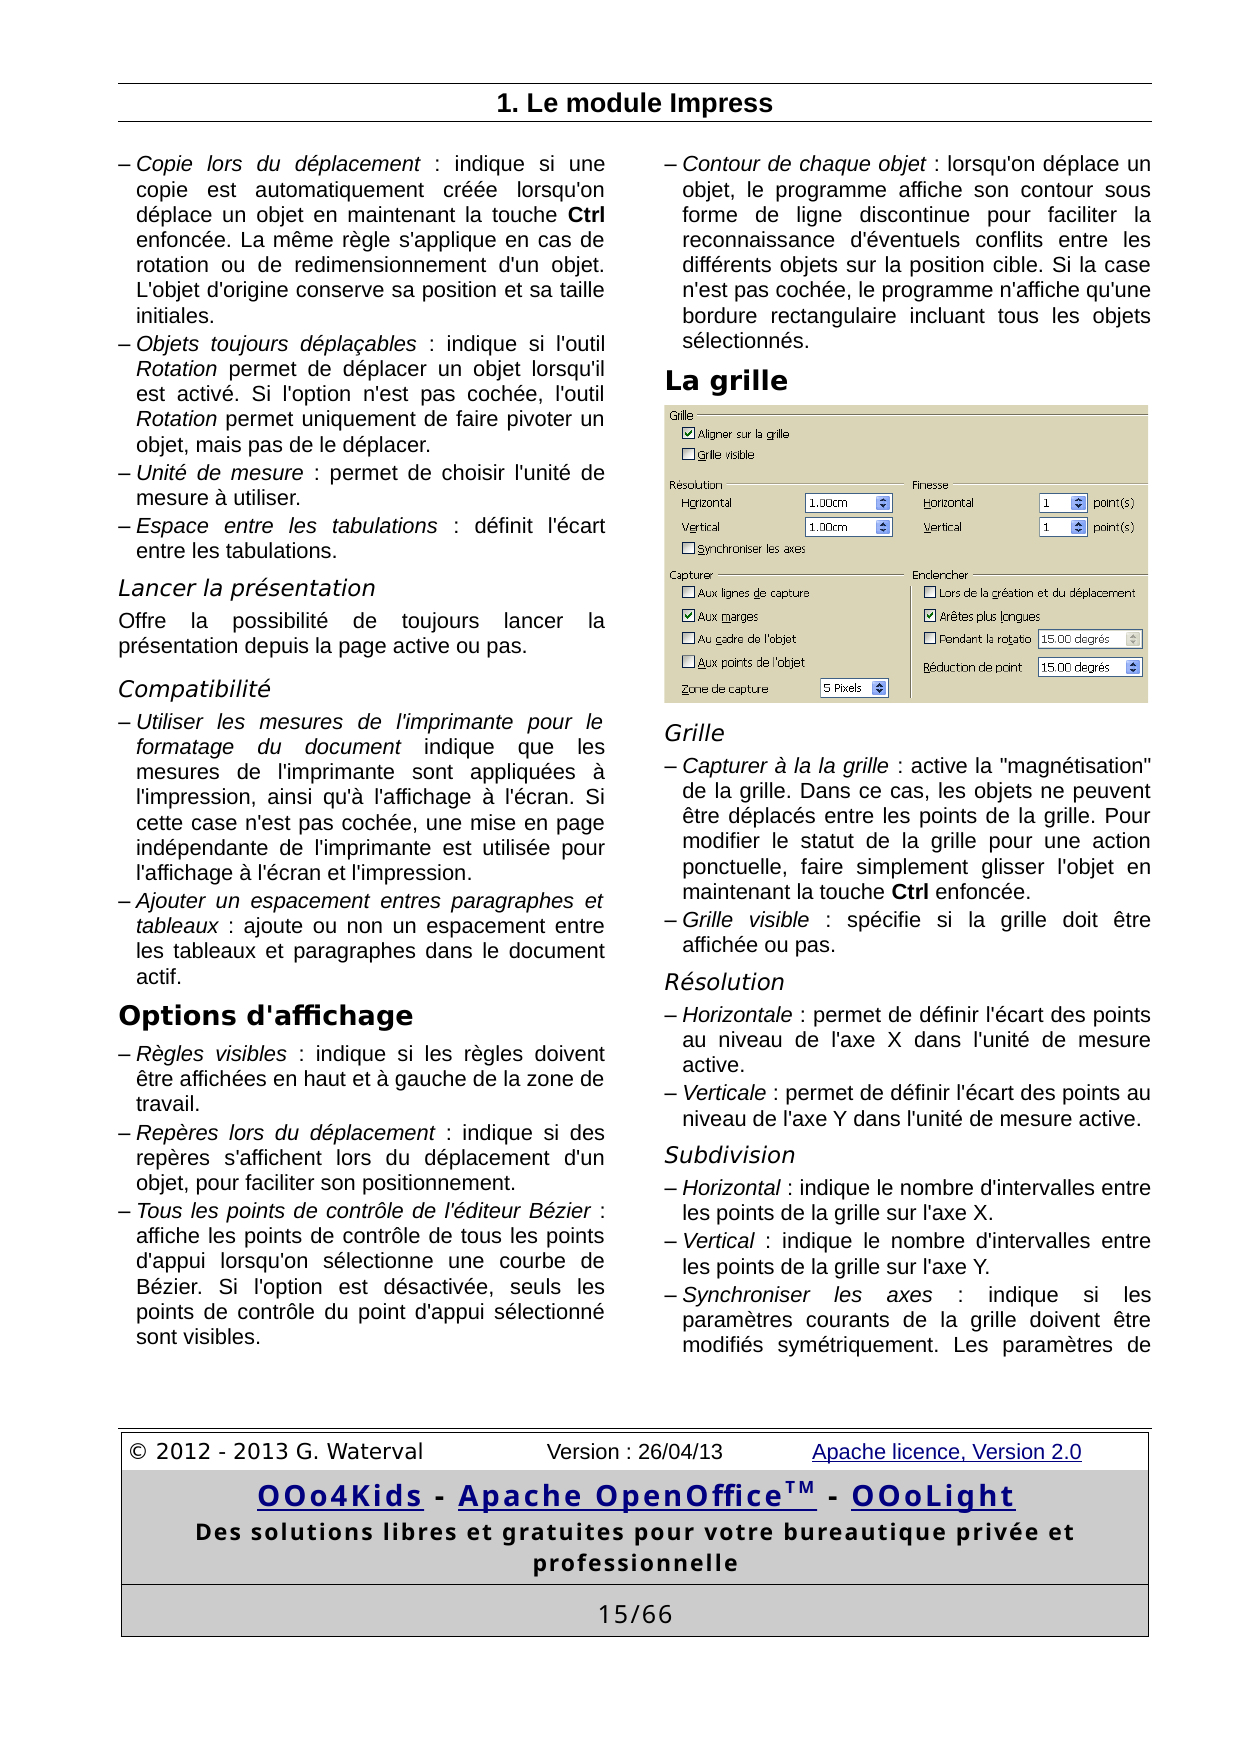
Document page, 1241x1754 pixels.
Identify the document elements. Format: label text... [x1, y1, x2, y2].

list Copie lors du déplacement : indique si une copie est automatiquement créée lorsqu'on déplace un objet en maintenant la touche Ctrl enfoncée. La même règle s'applique en cas de rotation ou de redimensionnement d'un objet. L'objet d'origine conserve sa position et sa taille initiales. [118, 151, 605, 328]
text Offre la possibilité de toujours lancer la présentation depuis la page active ou pas. [118, 608, 605, 658]
list Unité de mesure : permet de choisir l'unité de mesure à utiliser. [118, 460, 605, 510]
list Contour de chaque objet : lorsqu'on déplace un objet, le programme affiche son contour sous forme de ligne discontinue pour faciliter la reconnaissance d'éventuels conflits entre les différents objets sur la position cible. Si la case n'est pas cochée, le programme n'affiche qu'une bordure rectangulaire incluant tous les objets sélectionnés. [664, 151, 1152, 353]
subtitle Compatibilité [118, 676, 605, 703]
list Repères lors du déplacement : indique si des repères s'affichent lors du déplacement d'un objet, pour faciliter son positionnement. [118, 1119, 605, 1195]
list Règles visibles : indique si les règles doivent être affichées en haut et à gauche de la zone de travail. [118, 1041, 605, 1117]
list Espace entre les tabulations : définit l'écart entre les tabulations. [118, 513, 605, 563]
subtitle Résolution [664, 969, 1152, 996]
subtitle Grille [664, 720, 1152, 747]
subtitle Options d'affichage [118, 1001, 605, 1032]
list Synchroniser les axes : indique si les paramètres courants de la grille doivent être modifiés symétri­quement. Les paramètres de [664, 1282, 1152, 1357]
subtitle Subdivision [664, 1142, 1152, 1169]
list Horizontale : permet de définir l'écart des points au niveau de l'axe X dans l'unité de mesure active. [664, 1002, 1152, 1077]
subtitle Lancer la présentation [118, 575, 605, 602]
subtitle La grille [664, 365, 1152, 396]
list Objets toujours déplaçables : indique si l'outil Rotation permet de déplacer un objet lorsqu'il est activé. Si l'option n'est pas cochée, l'outil Rotation permet uniquement de faire pivoter un objet, mais pas de le déplacer. [118, 331, 605, 457]
list Tous les points de contrôle de l'éditeur Bézier : affiche les points de contrôle de tous les points d'appui lorsqu'on sélectionne une courbe de Bézier. Si l'option est désactivée, seuls les points de contrôle du point d'appui sélectionné sont visibles. [118, 1198, 605, 1349]
list Capturer à la la grille : active la "magnétisation" de la grille. Dans ce cas, les objets ne peuvent être déplacés entre les points de la grille. Pour modifier le statut de la grille pour une action ponctuelle, faire simplement glisser l'objet en maintenant la touche Ctrl enfoncée. [664, 753, 1152, 904]
list Utiliser les mesures de l'imprimante pour le formatage du document indique que les mesures de l'imprimante sont appliquées à l'impression, ainsi qu'à l'affichage à l'écran. Si cette case n'est pas cochée, une mise en page indépendante de l'imprimante est utilisée pour l'affichage à l'écran et l'impression. [118, 708, 605, 885]
list Vertical : indique le nombre d'intervalles entre les points de la grille sur l'axe Y. [664, 1228, 1152, 1279]
list Horizontal : indique le nombre d'intervalles entre les points de la grille sur l'axe X. [664, 1175, 1152, 1226]
list Verticale : permet de définir l'écart des points au niveau de l'axe Y dans l'unité de mesure active. [664, 1080, 1152, 1131]
list Grille visible : spécifie si la grille doit être affichée ou pas. [664, 907, 1152, 957]
list Ajouter un espacement entres paragraphes et tableaux : ajoute ou non un espacement entre les tableaux et paragraphes dans le document actif. [118, 888, 605, 989]
